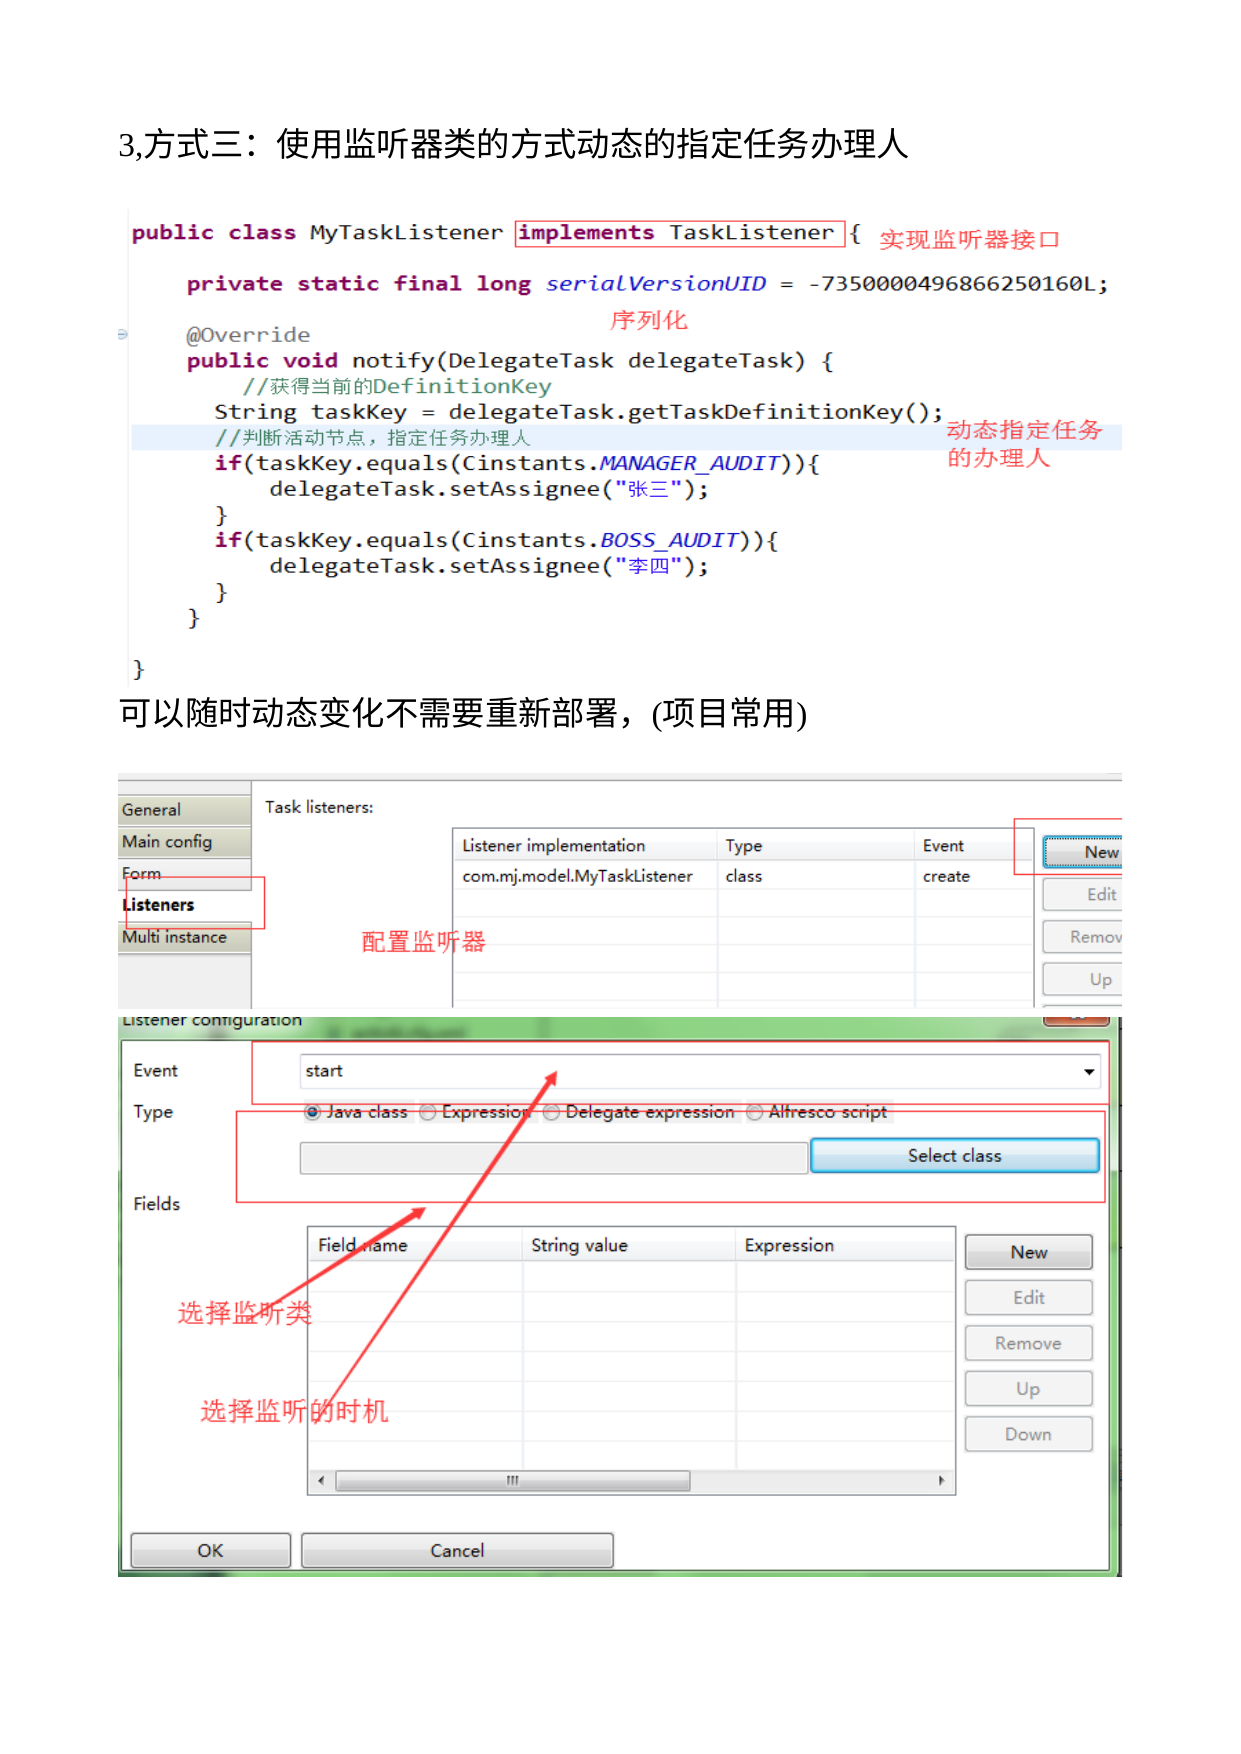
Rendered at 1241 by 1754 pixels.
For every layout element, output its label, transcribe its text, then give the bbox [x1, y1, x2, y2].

text [118, 166, 1122, 209]
picture [118, 773, 1123, 1009]
text 3,方式三：使用监听器类的方式动态的指定任务办理人 [118, 118, 1122, 166]
picture [118, 1017, 1123, 1577]
text 可以随时动态变化不需要重新部署，(项目常用) [118, 687, 1122, 735]
picture [118, 209, 1123, 687]
